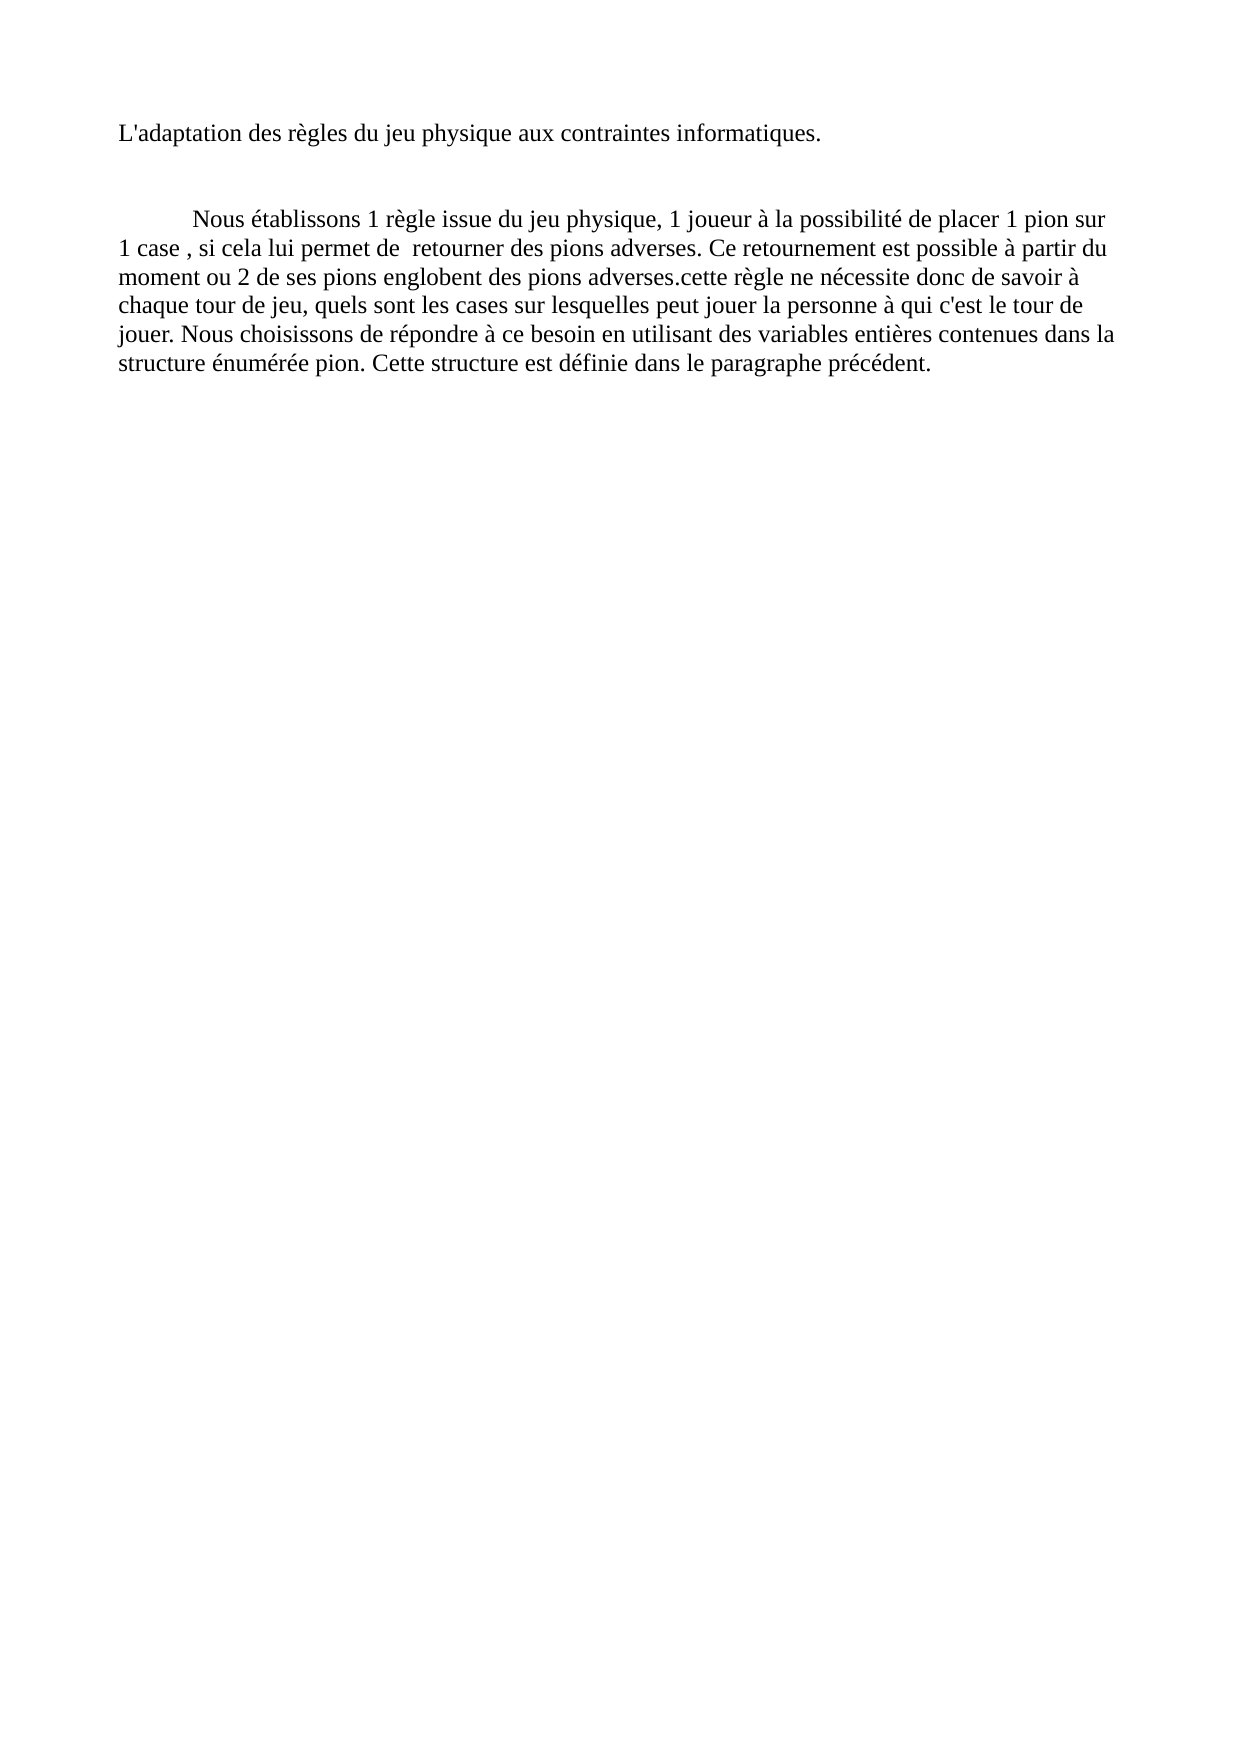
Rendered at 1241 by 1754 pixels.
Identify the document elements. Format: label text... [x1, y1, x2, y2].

text Nous établissons 1 règle issue du jeu physique, 1 joueur à la possibilité de placer 1 pion sur 1 case , si cela lui permet de retourner des pions adverses. Ce retournement est possible à partir du moment ou 2 de ses pions englobent des pions adverses.cette règle ne nécessite donc de savoir à chaque tour de jeu, quels sont les cases sur lesquelles peut jouer la personne à qui c'est le tour de jouer. Nous choisissons de répondre à ce besoin en utilisant des variables entières contenues dans la structure énumérée pion. Cette structure est définie dans le paragraphe précédent. [118, 204, 1122, 377]
text L'adaptation des règles du jeu physique aux contraintes informatiques. [118, 118, 1122, 147]
